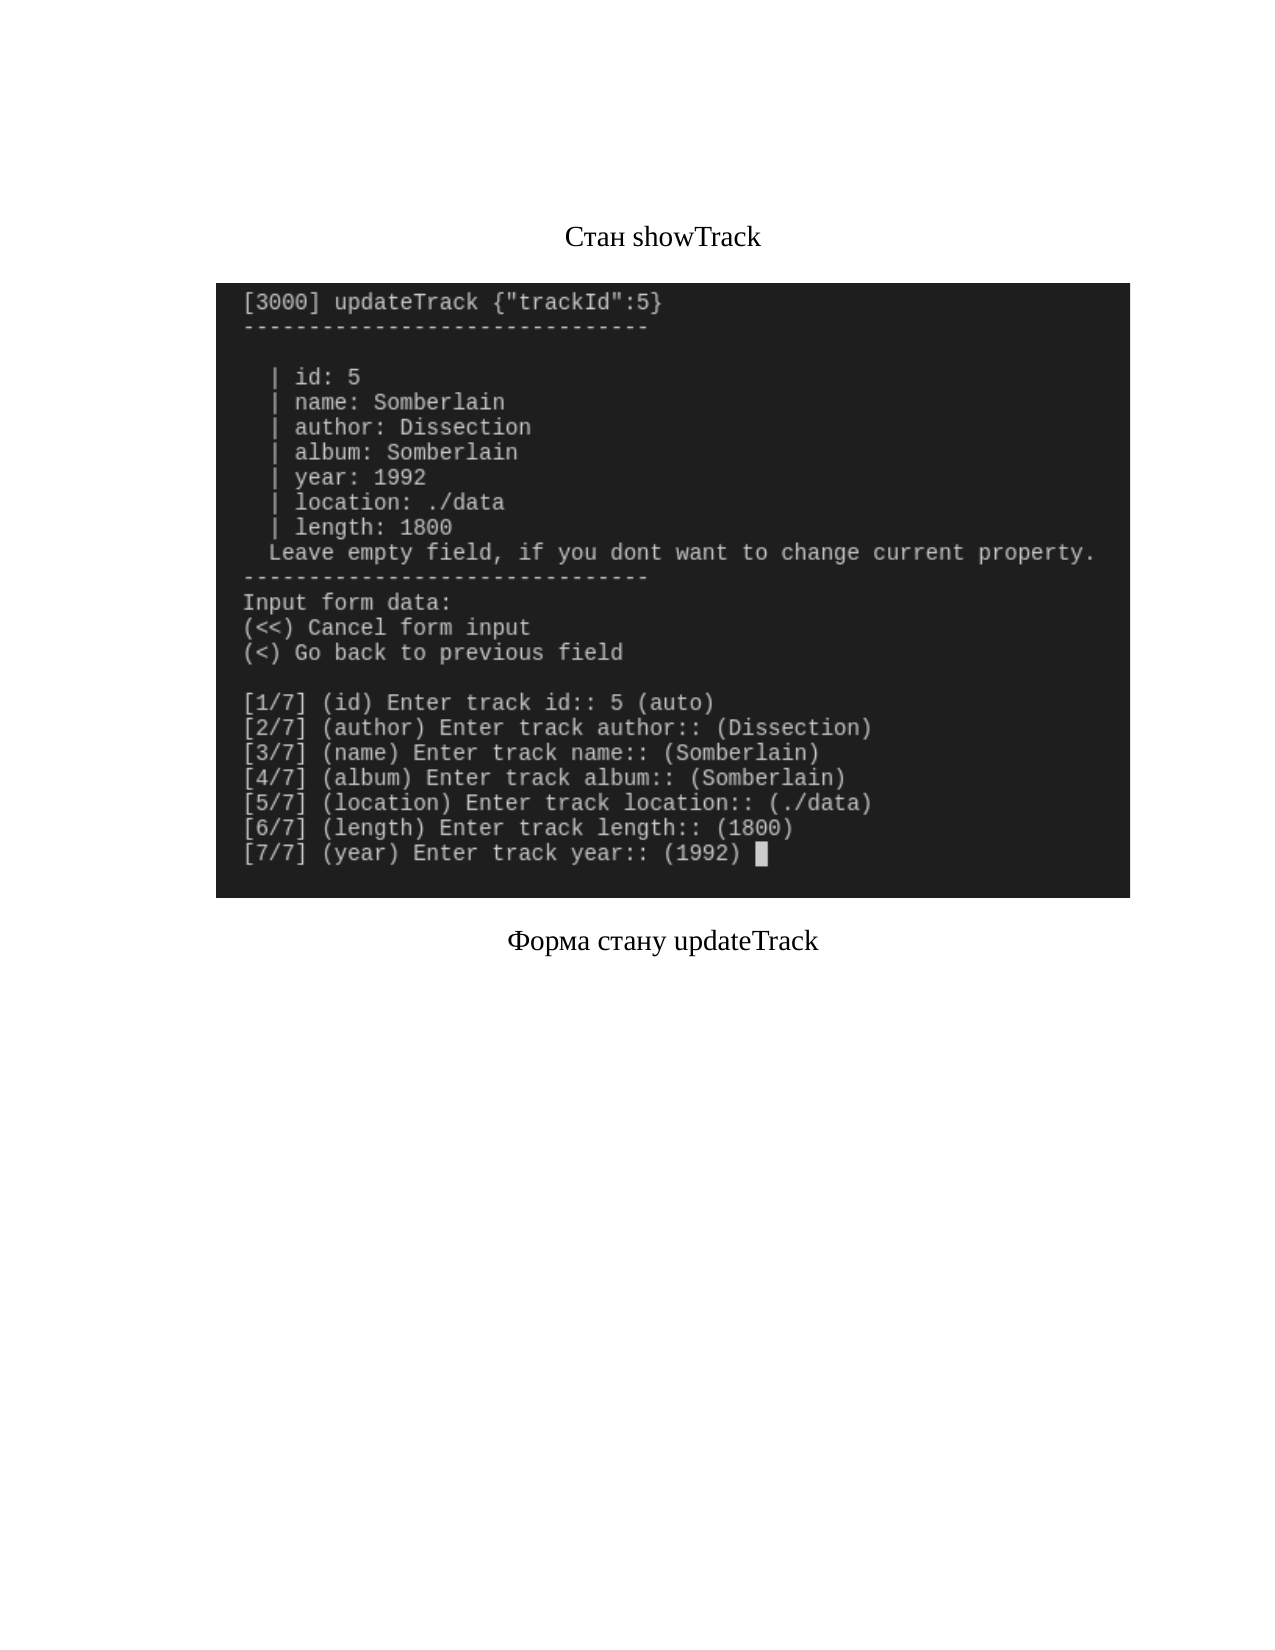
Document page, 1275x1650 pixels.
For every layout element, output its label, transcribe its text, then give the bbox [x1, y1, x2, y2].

picture [216, 283, 1131, 898]
text Стан showTrack [169, 219, 1157, 252]
text Форма стану updateTrack [169, 923, 1157, 957]
